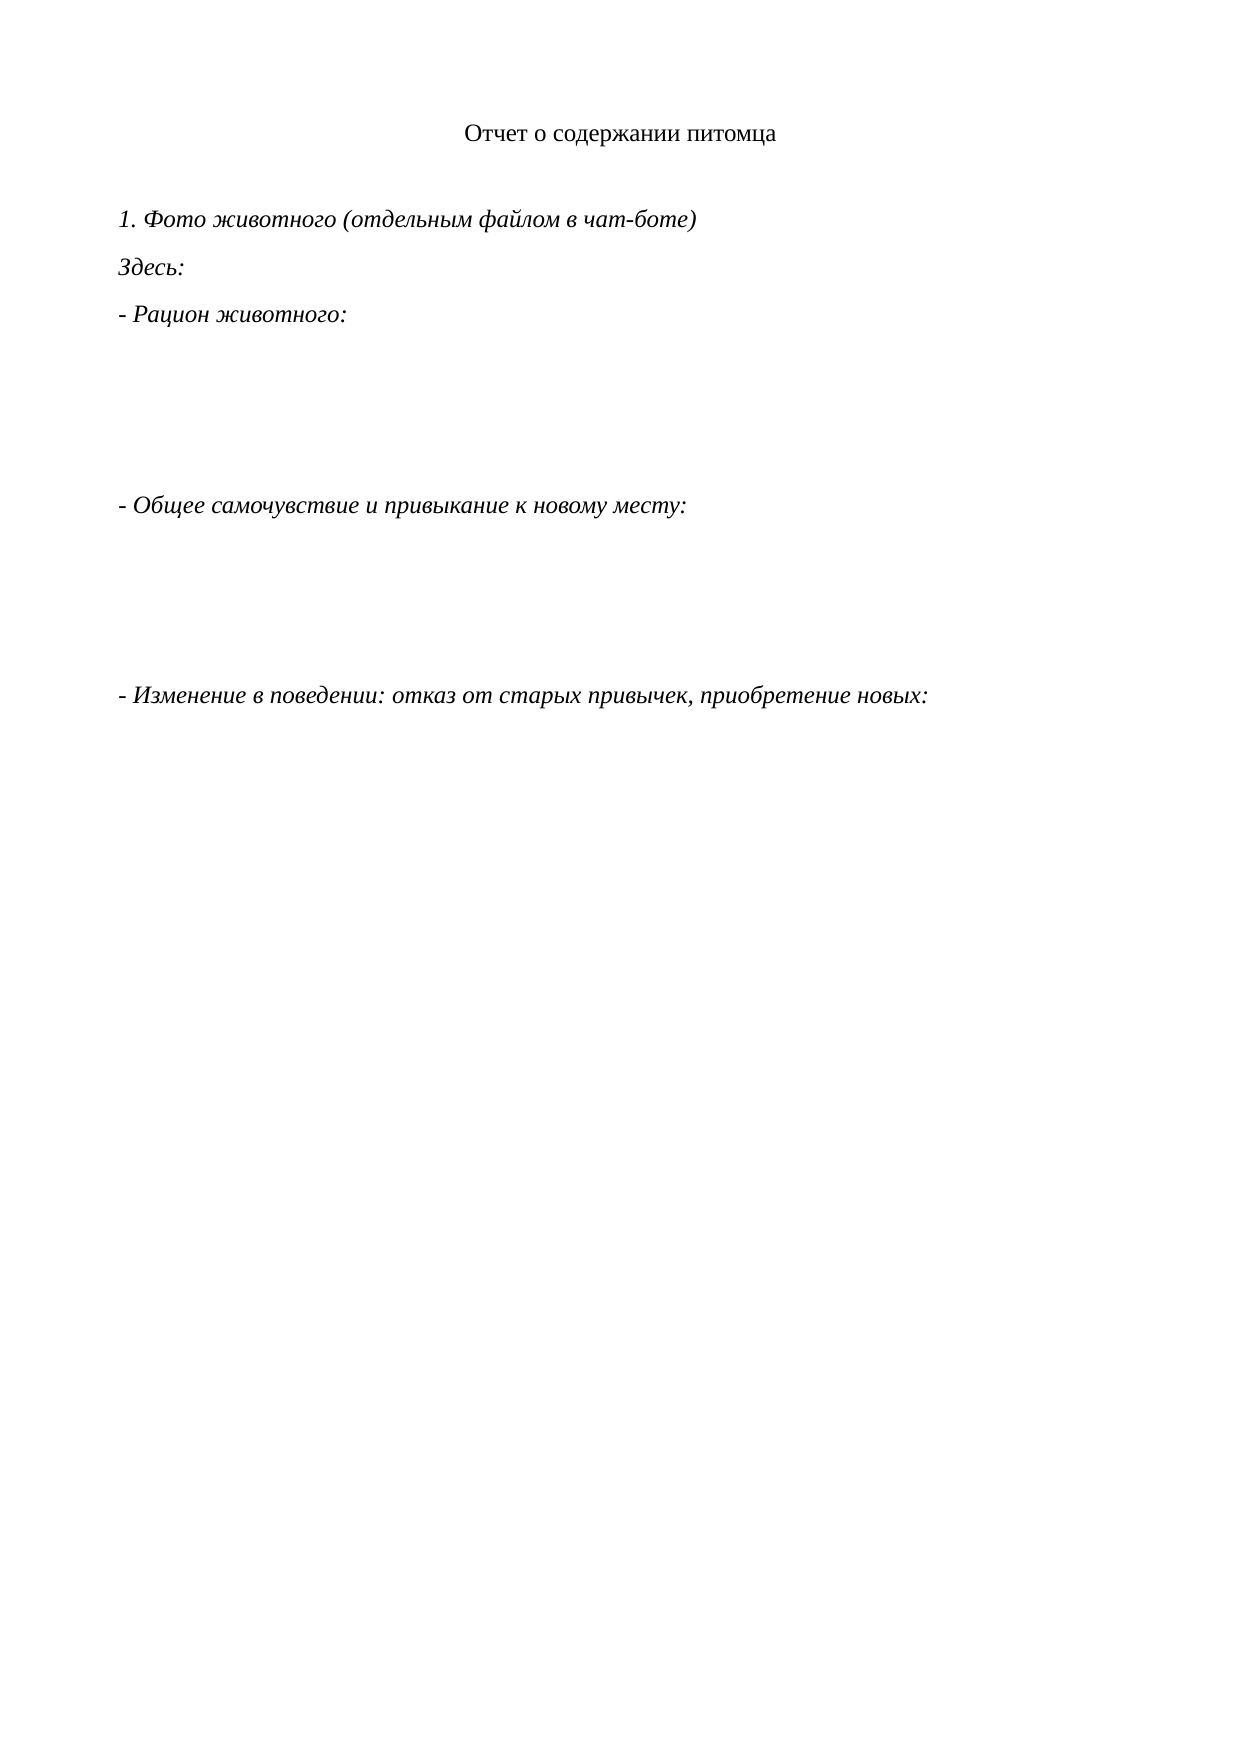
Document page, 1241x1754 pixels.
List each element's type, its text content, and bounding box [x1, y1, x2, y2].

text - Общее самочувствие и привыкание к новому месту: [118, 490, 1122, 519]
text 1. Фото животного (отдельным файлом в чат-боте) [118, 204, 1122, 233]
text - Рацион животного: [118, 299, 1122, 328]
text Здесь: [118, 252, 1122, 281]
text - Изменение в поведении: отказ от старых привычек, приобретение новых: [118, 680, 1122, 709]
text Отчет о содержании питомца [118, 118, 1122, 147]
